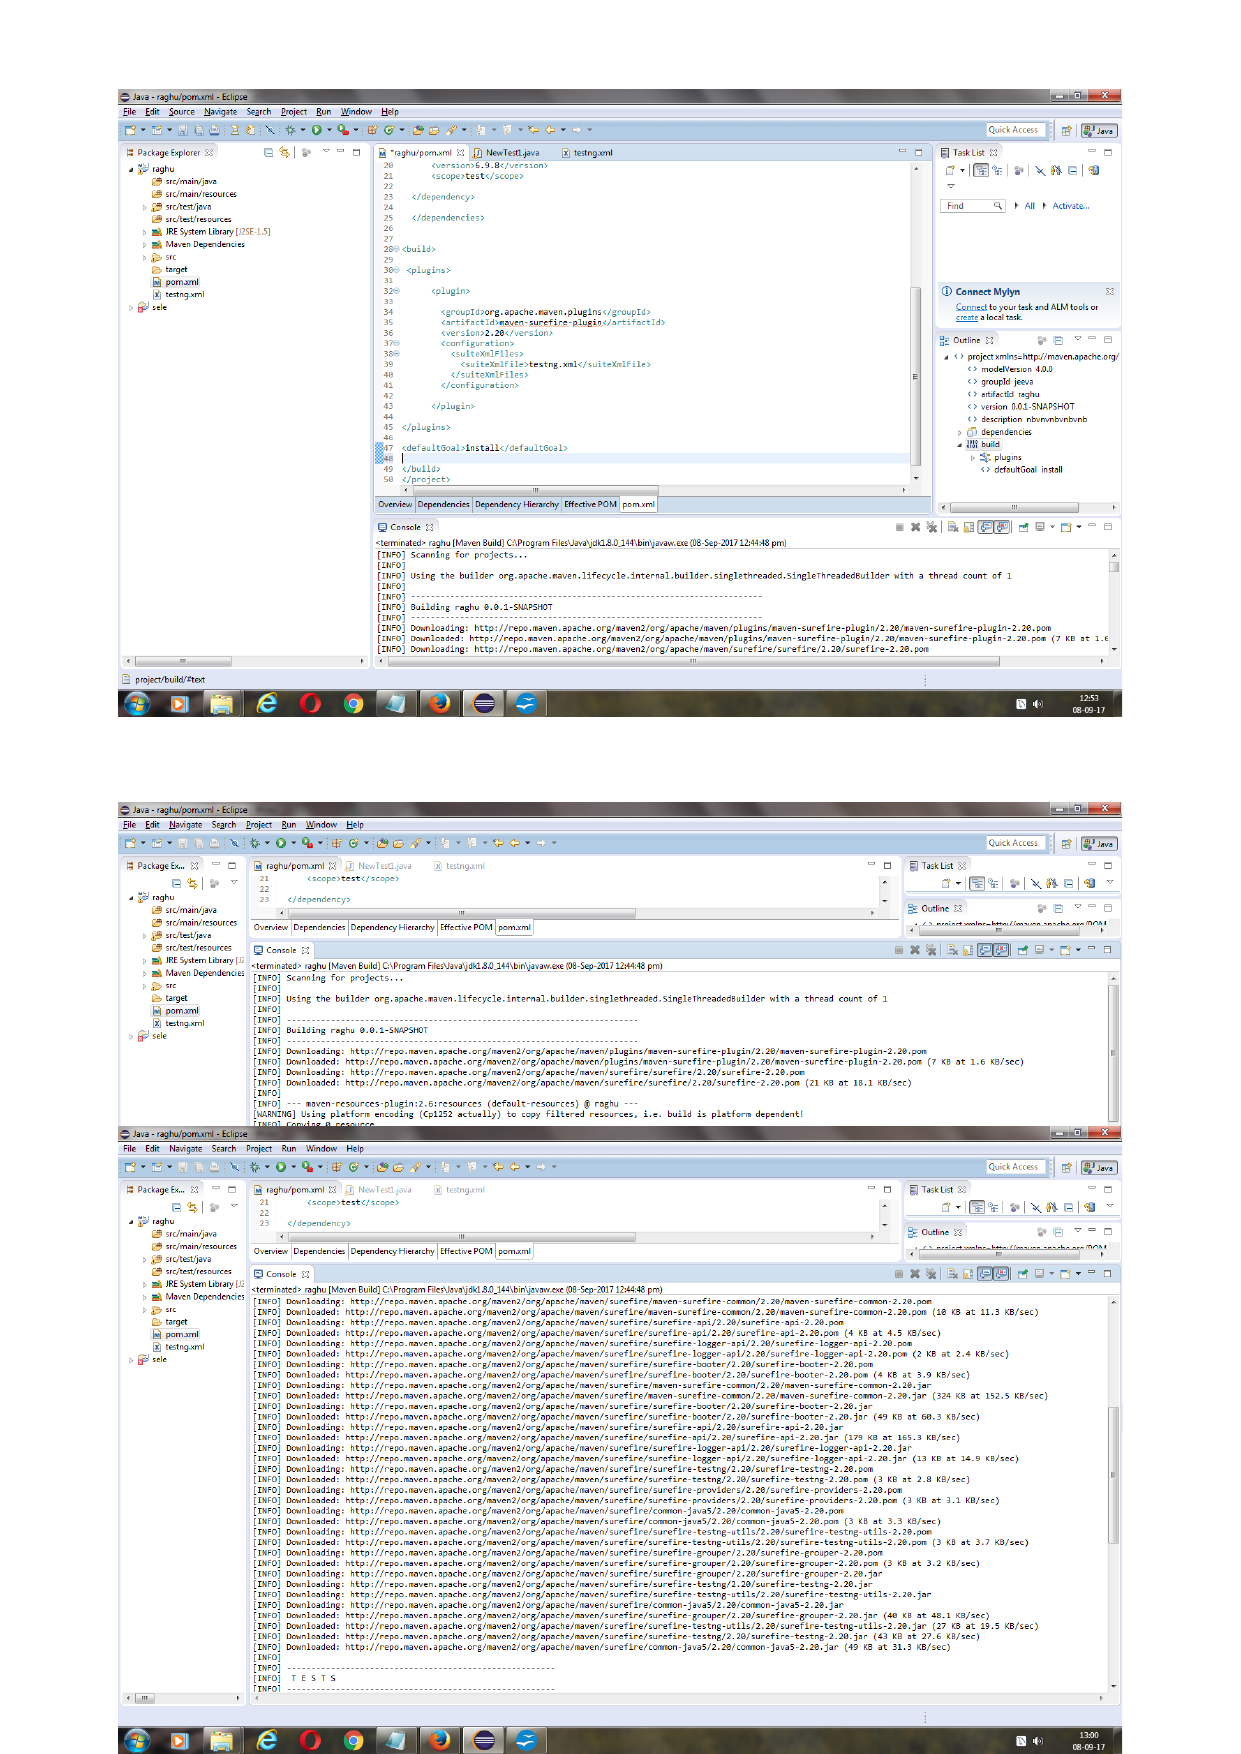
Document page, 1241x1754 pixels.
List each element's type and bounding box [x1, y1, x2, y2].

picture [118, 802, 1123, 1754]
picture [118, 89, 1123, 717]
